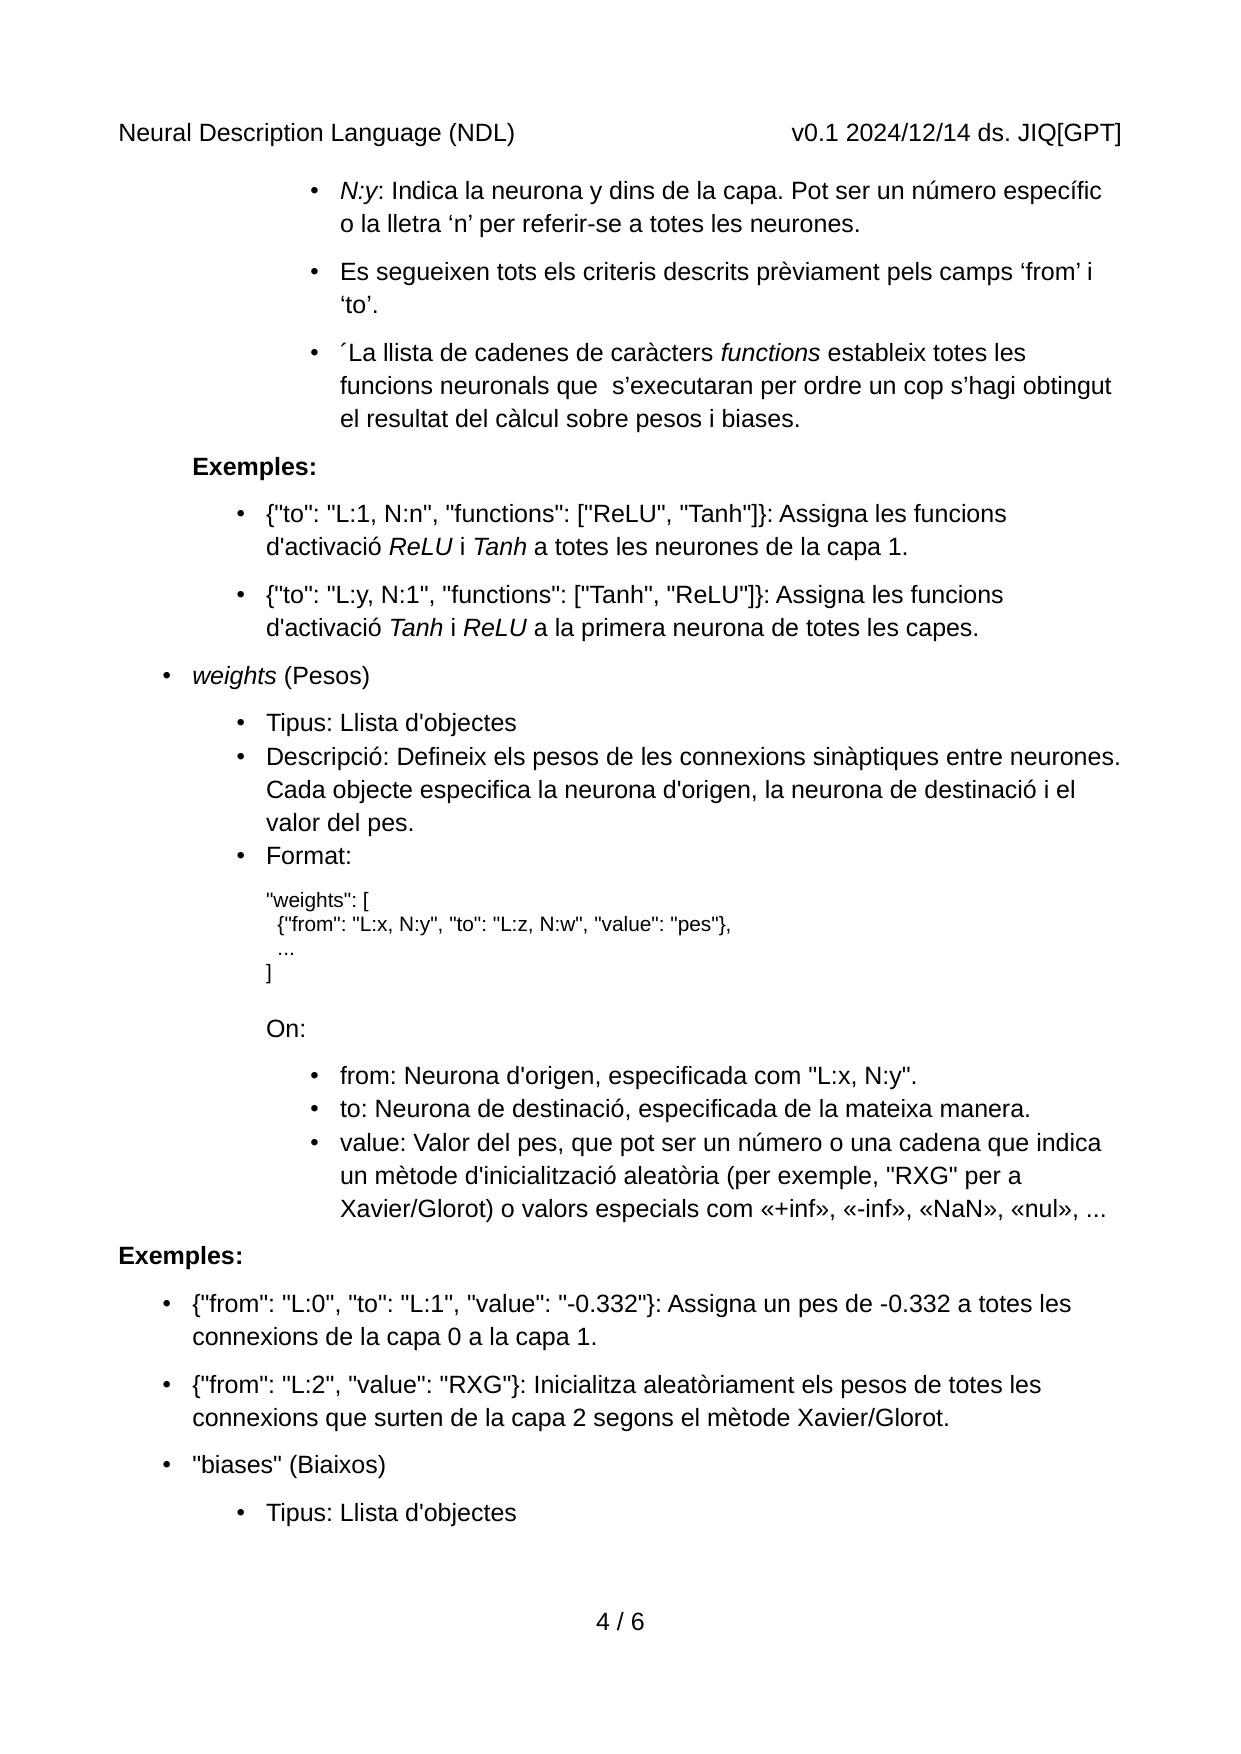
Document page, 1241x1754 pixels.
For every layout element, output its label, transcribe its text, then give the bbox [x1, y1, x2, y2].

list weights (Pesos) [162, 661, 1122, 689]
list {"to": "L:y, N:1", "functions": ["Tanh", "ReLU"]}: Assigna les funcions d'activació Tanh i ReLU a la primera neurona de totes les capes. [236, 580, 1122, 642]
list from: Neurona d'origen, especificada com "L:x, N:y". [310, 1061, 1122, 1090]
text ] [266, 960, 1122, 984]
list N:y: Indica la neurona y dins de la capa. Pot ser un número específic o la lletra ‘n’ per referir-se a totes les neurones. [310, 176, 1122, 238]
text "weights": [ [266, 888, 1122, 912]
list value: Valor del pes, que pot ser un número o una cadena que indica un mètode d'inicialització aleatòria (per exemple, "RXG" per a Xavier/Glorot) o valors especials com «+inf», «-inf», «NaN», «nul», ... [310, 1127, 1122, 1222]
list {"from": "L:0", "to": "L:1", "value": "-0.332"}: Assigna un pes de -0.332 a totes les connexions de la capa 0 a la capa 1. [162, 1289, 1122, 1351]
list Tipus: Llista d'objectes [236, 1498, 1122, 1527]
list Descripció: Defineix els pesos de les connexions sinàptiques entre neurones. Cada objecte especifica la neurona d'origen, la neurona de destinació i el valor del pes. [236, 741, 1122, 836]
text Exemples: [192, 452, 1122, 480]
list {"from": "L:2", "value": "RXG"}: Inicialitza aleatòriament els pesos de totes les connexions que surten de la capa 2 segons el mètode Xavier/Glorot. [162, 1369, 1122, 1431]
list {"to": "L:1, N:n", "functions": ["ReLU", "Tanh"]}: Assigna les funcions d'activació ReLU i Tanh a totes les neurones de la capa 1. [236, 499, 1122, 561]
text On: [266, 1014, 1122, 1042]
text ... [266, 936, 1122, 960]
list to: Neurona de destinació, especificada de la mateixa manera. [310, 1094, 1122, 1123]
list Format: [236, 841, 1122, 869]
list Es segueixen tots els criteris descrits prèviament pels camps ‘from’ i ‘to’. [310, 257, 1122, 319]
text {"from": "L:x, N:y", "to": "L:z, N:w", "value": "pes"}, [266, 912, 1122, 936]
list "biases" (Biaixos) [162, 1450, 1122, 1479]
list Tipus: Llista d'objectes [236, 708, 1122, 737]
list ´La llista de cadenes de caràcters functions estableix totes les funcions neuronals que s’executaran per ordre un cop s’hagi obtingut el resultat del càlcul sobre pesos i biases. [310, 338, 1122, 433]
text Exemples: [118, 1241, 1122, 1270]
